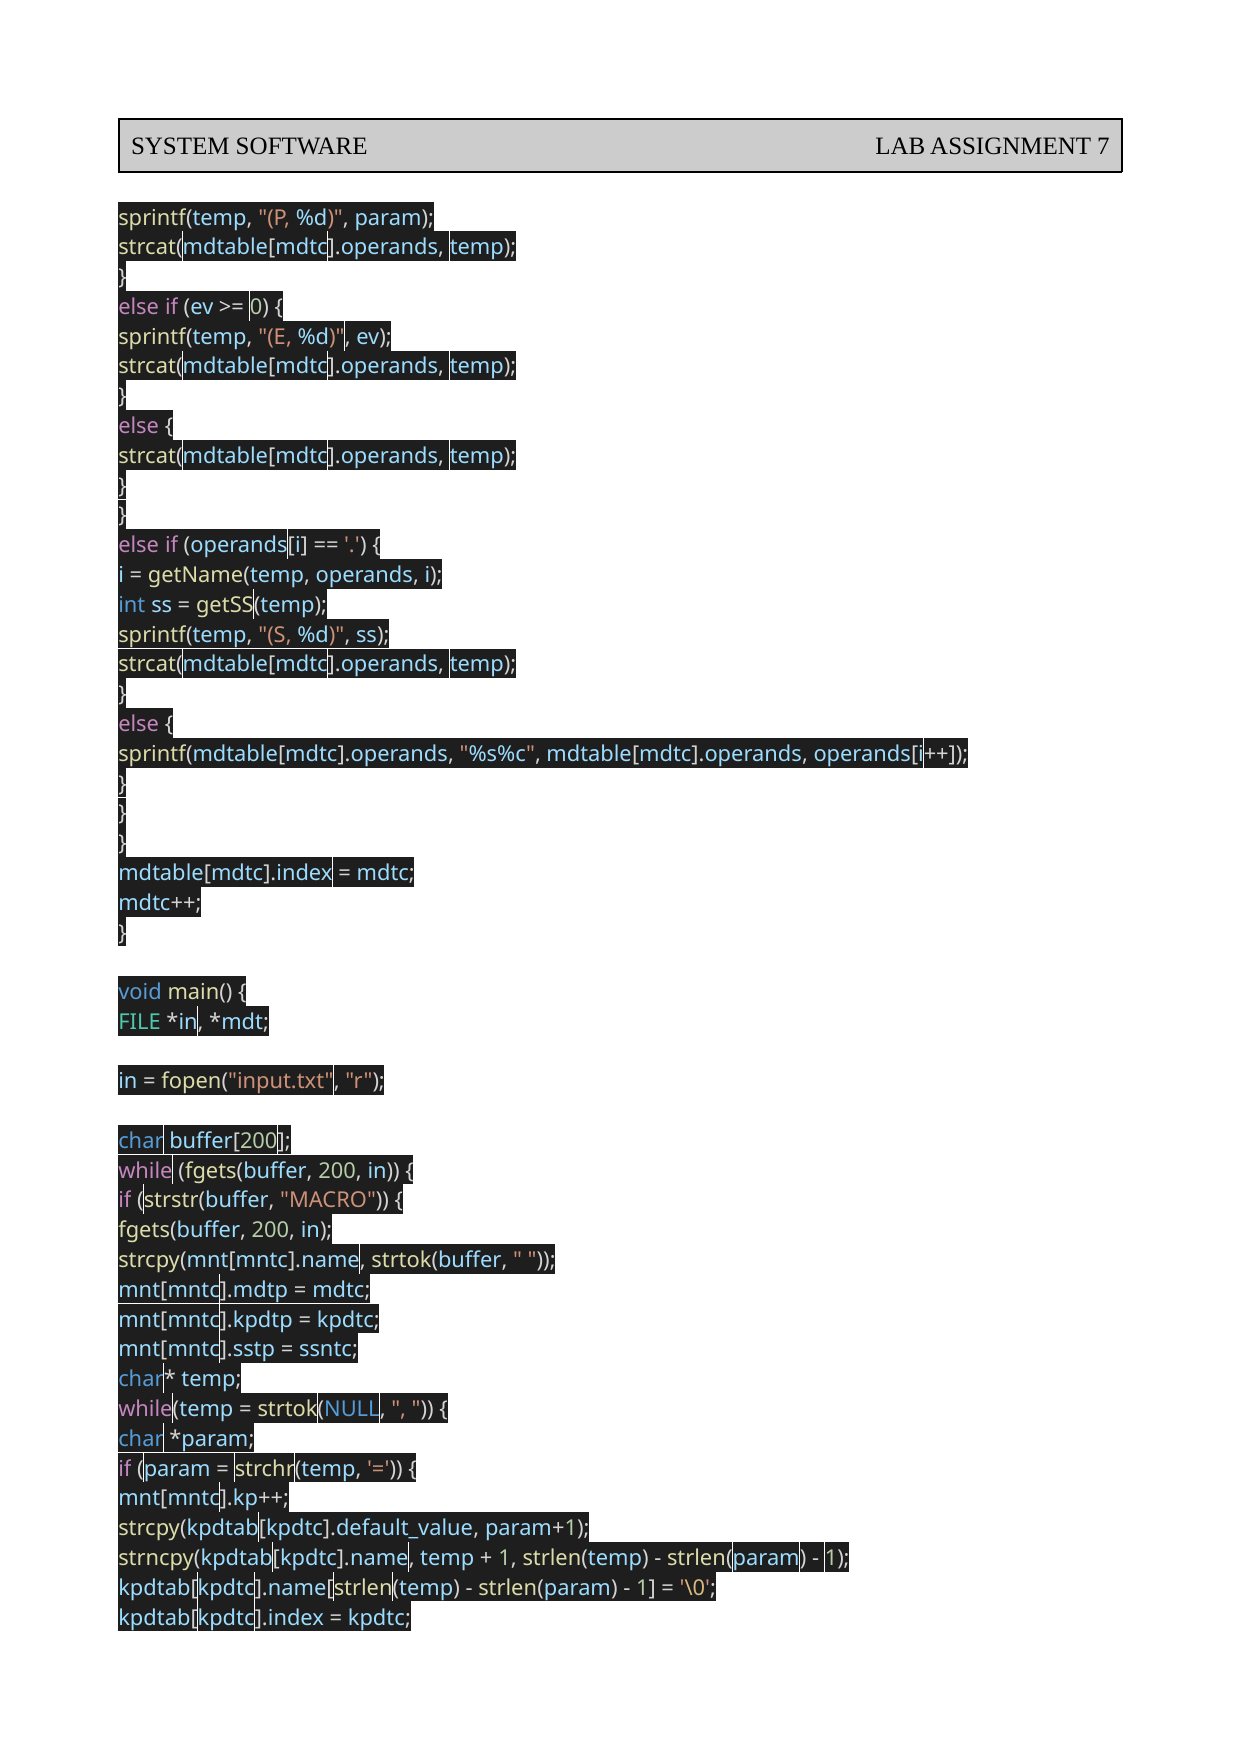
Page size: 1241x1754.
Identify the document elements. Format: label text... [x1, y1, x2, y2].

text kpdtab[kpdtc].name[strlen(temp) - strlen(param) - 1] = '\0'; [118, 1572, 1122, 1601]
text else if (operands[i] == '.') { [118, 529, 1122, 559]
text while(temp = strtok(NULL, ", ")) { [118, 1393, 1122, 1423]
text i = getName(temp, operands, i); [118, 559, 1122, 589]
text kpdtab[kpdtc].index = kpdtc; [118, 1601, 1122, 1631]
text int ss = getSS(temp); [118, 589, 1122, 619]
text else { [118, 410, 1122, 440]
text sprintf(temp, "(P, %d)", param); [118, 202, 1122, 231]
text } [118, 470, 1122, 499]
text strcat(mdtable[mdtc].operands, temp); [118, 231, 1122, 261]
text } [118, 827, 1122, 857]
text } [118, 768, 1122, 797]
text in = fopen("input.txt", "r"); [118, 1065, 1122, 1095]
text char* temp; [118, 1363, 1122, 1393]
text strcpy(kpdtab[kpdtc].default_value, param+1); [118, 1512, 1122, 1542]
text if (param = strchr(temp, '=')) { [118, 1452, 1122, 1482]
text strcat(mdtable[mdtc].operands, temp); [118, 351, 1122, 380]
text fgets(buffer, 200, in); [118, 1214, 1122, 1244]
text strcat(mdtable[mdtc].operands, temp); [118, 648, 1122, 678]
text else if (ev >= 0) { [118, 291, 1122, 321]
text strncpy(kpdtab[kpdtc].name, temp + 1, strlen(temp) - strlen(param) - 1); [118, 1542, 1122, 1572]
text } [118, 678, 1122, 708]
text sprintf(temp, "(E, %d)", ev); [118, 321, 1122, 351]
text void main() { [118, 976, 1122, 1006]
text char *param; [118, 1423, 1122, 1452]
text mdtc++; [118, 887, 1122, 917]
text if (strstr(buffer, "MACRO")) { [118, 1184, 1122, 1214]
text mnt[mntc].sstp = ssntc; [118, 1333, 1122, 1363]
text } [118, 499, 1122, 529]
text FILE *in, *mdt; [118, 1006, 1122, 1036]
text } [118, 917, 1122, 946]
text mnt[mntc].kpdtp = kpdtc; [118, 1303, 1122, 1333]
text } [118, 797, 1122, 827]
text while (fgets(buffer, 200, in)) { [118, 1154, 1122, 1184]
text mnt[mntc].kp++; [118, 1482, 1122, 1512]
text else { [118, 708, 1122, 738]
text sprintf(temp, "(S, %d)", ss); [118, 619, 1122, 648]
text } [118, 261, 1122, 291]
text } [118, 380, 1122, 410]
text strcat(mdtable[mdtc].operands, temp); [118, 440, 1122, 470]
text mdtable[mdtc].index = mdtc; [118, 857, 1122, 887]
text sprintf(mdtable[mdtc].operands, "%s%c", mdtable[mdtc].operands, operands[i++]); [118, 738, 1122, 768]
text char buffer[200]; [118, 1125, 1122, 1154]
text strcpy(mnt[mntc].name, strtok(buffer, " ")); [118, 1244, 1122, 1274]
text mnt[mntc].mdtp = mdtc; [118, 1274, 1122, 1303]
